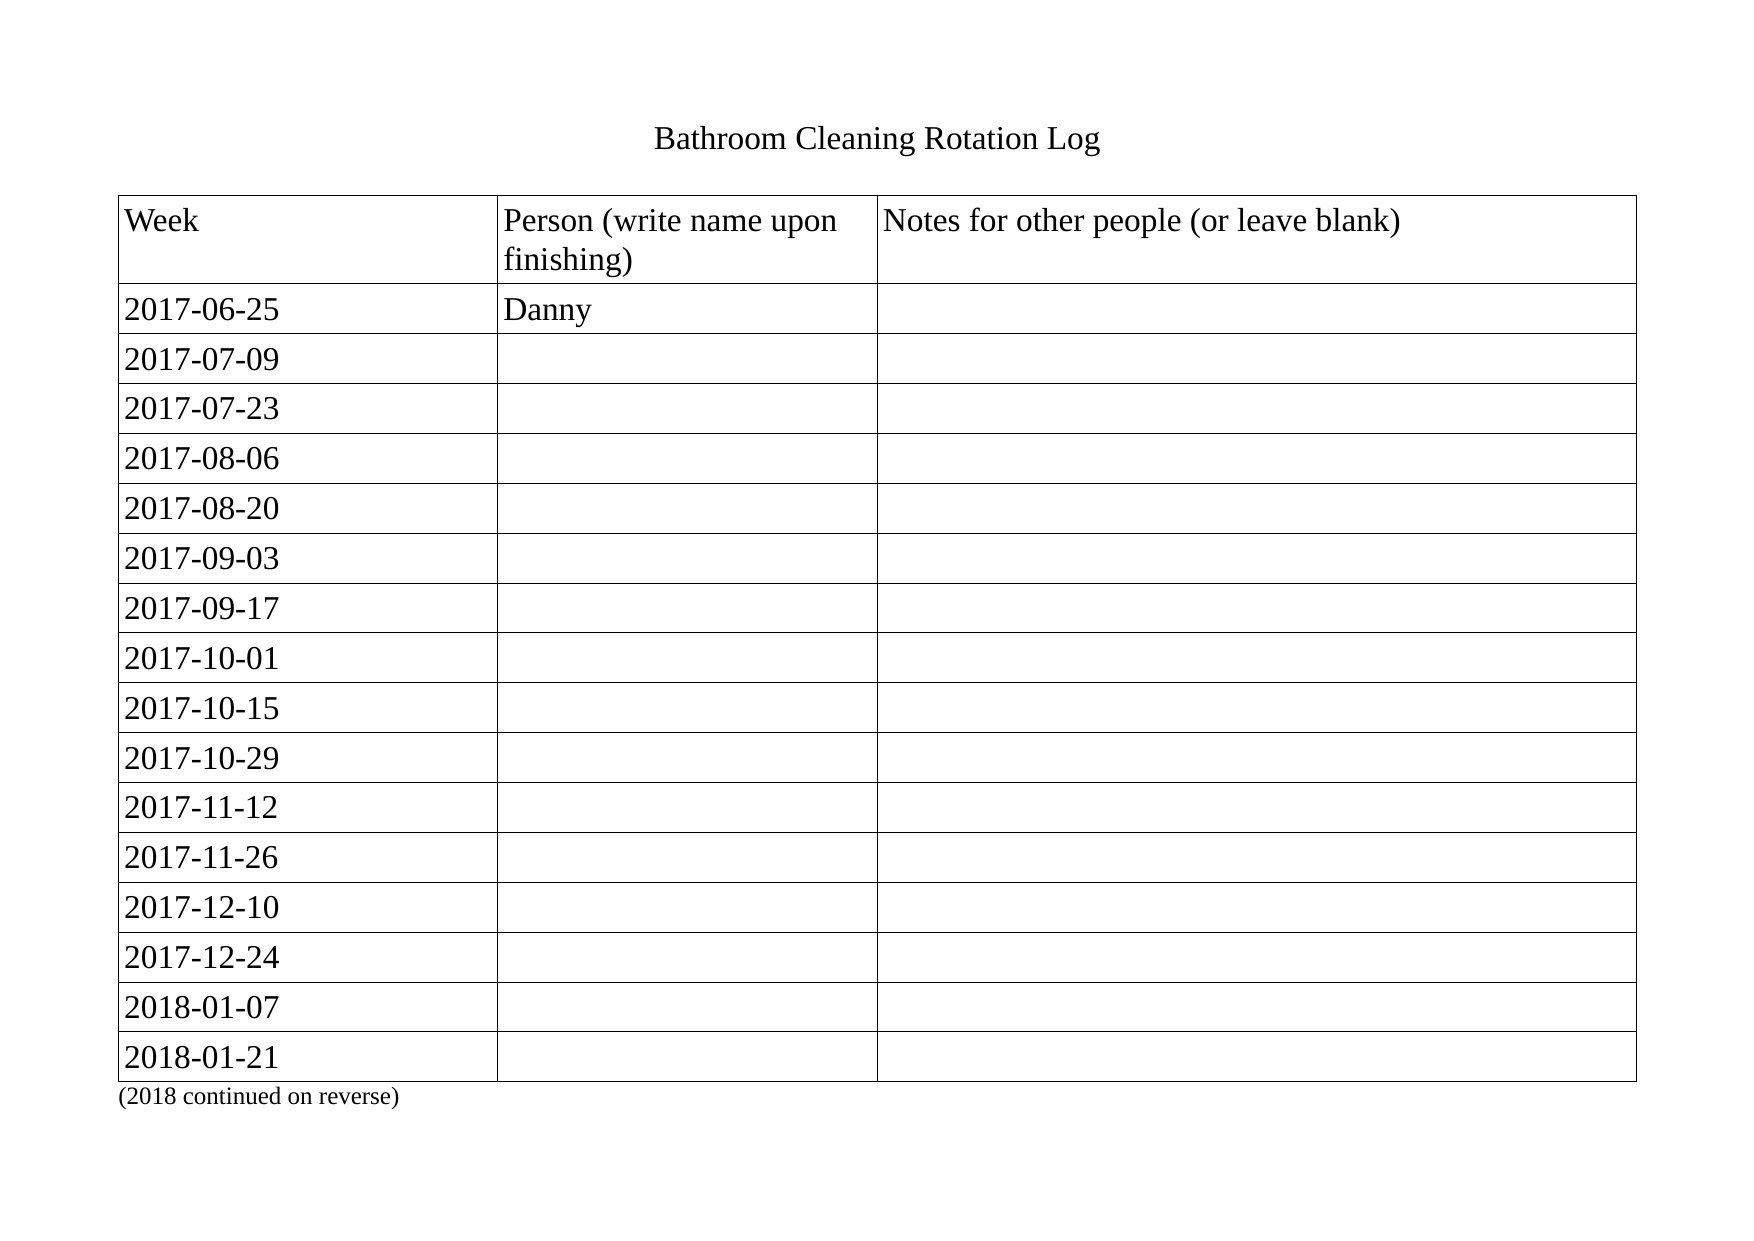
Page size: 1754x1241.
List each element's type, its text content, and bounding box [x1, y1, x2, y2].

table_cell [498, 733, 877, 782]
table_cell [498, 883, 877, 932]
table_cell [878, 633, 1636, 682]
table_cell [878, 1032, 1636, 1081]
table_cell [498, 334, 877, 383]
table_cell 2017-10-15 [119, 683, 497, 732]
table_cell [878, 733, 1636, 782]
table_cell [498, 534, 877, 582]
table_cell 2017-07-23 [119, 384, 497, 433]
table_cell 2017-08-06 [119, 434, 497, 483]
table_cell [498, 584, 877, 632]
text (2018 continued on reverse) [118, 1082, 1636, 1110]
table_cell 2018-01-07 [119, 983, 497, 1031]
table_header Notes for other people (or leave blank) [878, 196, 1636, 283]
table_cell 2017-12-24 [119, 933, 497, 982]
table_cell [498, 933, 877, 982]
table_cell 2017-11-26 [119, 833, 497, 882]
table_cell [878, 683, 1636, 732]
table_header Person (write name upon finishing) [498, 196, 877, 283]
table_cell Danny [498, 284, 877, 333]
table_cell [878, 783, 1636, 832]
table_cell 2017-09-17 [119, 584, 497, 632]
table_cell 2017-07-09 [119, 334, 497, 383]
table_cell [498, 484, 877, 532]
table_cell [498, 434, 877, 483]
table_cell [878, 284, 1636, 333]
table_cell [878, 883, 1636, 932]
table_cell [498, 1032, 877, 1081]
table_cell [878, 833, 1636, 882]
table_cell [878, 983, 1636, 1031]
table_cell 2017-08-20 [119, 484, 497, 532]
table_cell [878, 534, 1636, 582]
table_cell [498, 683, 877, 732]
table_cell 2017-06-25 [119, 284, 497, 333]
table_header Week [119, 196, 497, 283]
table_cell [498, 633, 877, 682]
table_cell [878, 384, 1636, 433]
table_cell [498, 783, 877, 832]
table_cell 2017-10-01 [119, 633, 497, 682]
table_cell 2017-12-10 [119, 883, 497, 932]
table_cell 2017-11-12 [119, 783, 497, 832]
text Bathroom Cleaning Rotation Log [118, 118, 1636, 156]
table_cell [498, 833, 877, 882]
table_cell [878, 584, 1636, 632]
table_cell [878, 484, 1636, 532]
table_cell [498, 983, 877, 1031]
table_cell 2017-09-03 [119, 534, 497, 582]
table_cell 2018-01-21 [119, 1032, 497, 1081]
table_cell [878, 334, 1636, 383]
table_cell [878, 434, 1636, 483]
table_cell [498, 384, 877, 433]
table_cell 2017-10-29 [119, 733, 497, 782]
table_cell [878, 933, 1636, 982]
